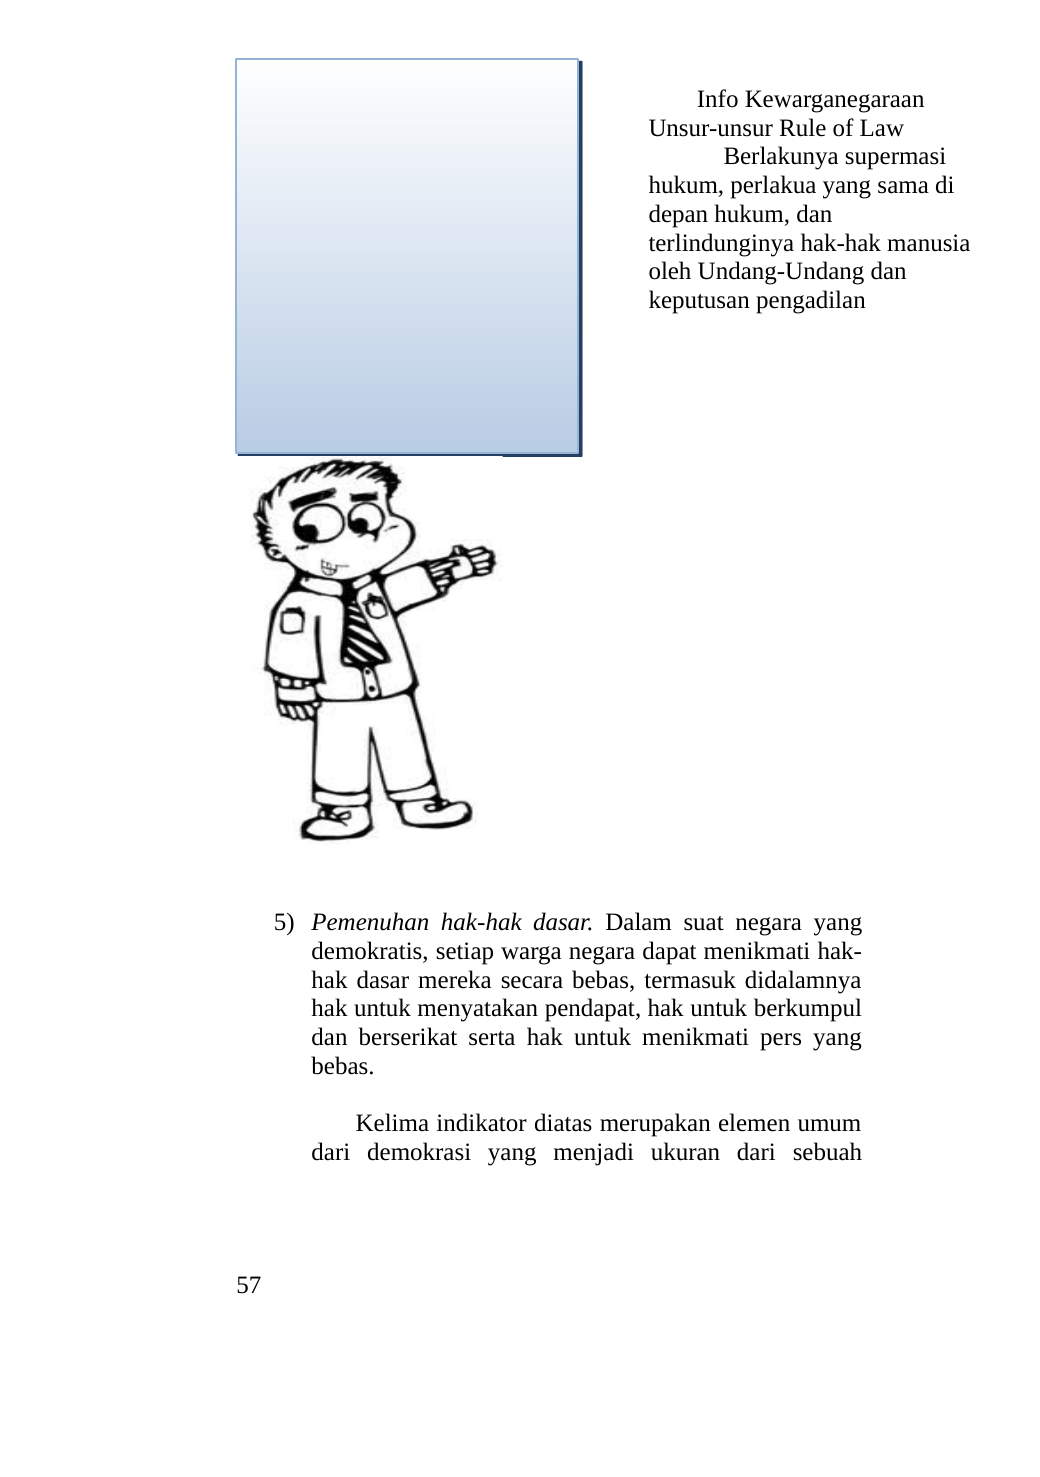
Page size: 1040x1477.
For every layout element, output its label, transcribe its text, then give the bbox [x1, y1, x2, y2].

picture [236, 456, 503, 845]
text Info Kewarganegaraan [648, 84, 973, 113]
list Pemenuhan hak-hak dasar. Dalam suat negara yang demokratis, setiap warga negara dapat menikmati hak-hak dasar mereka secara bebas, termasuk didalamnya hak untuk menyatakan pendapat, hak untuk berkumpul dan berserikat serta hak untuk menikmati pers yang bebas. [274, 907, 862, 1080]
text Unsur-unsur Rule of Law [648, 113, 973, 141]
text Berlakunya supermasi hukum, perlakua yang sama di depan hukum, dan terlindunginya hak-hak manusia oleh Undang-Undang dan keputusan pengadilan [648, 141, 973, 314]
list Kelima indikator diatas merupakan elemen umum dari demokrasi yang menjadi ukuran dari sebuah [274, 1108, 862, 1166]
